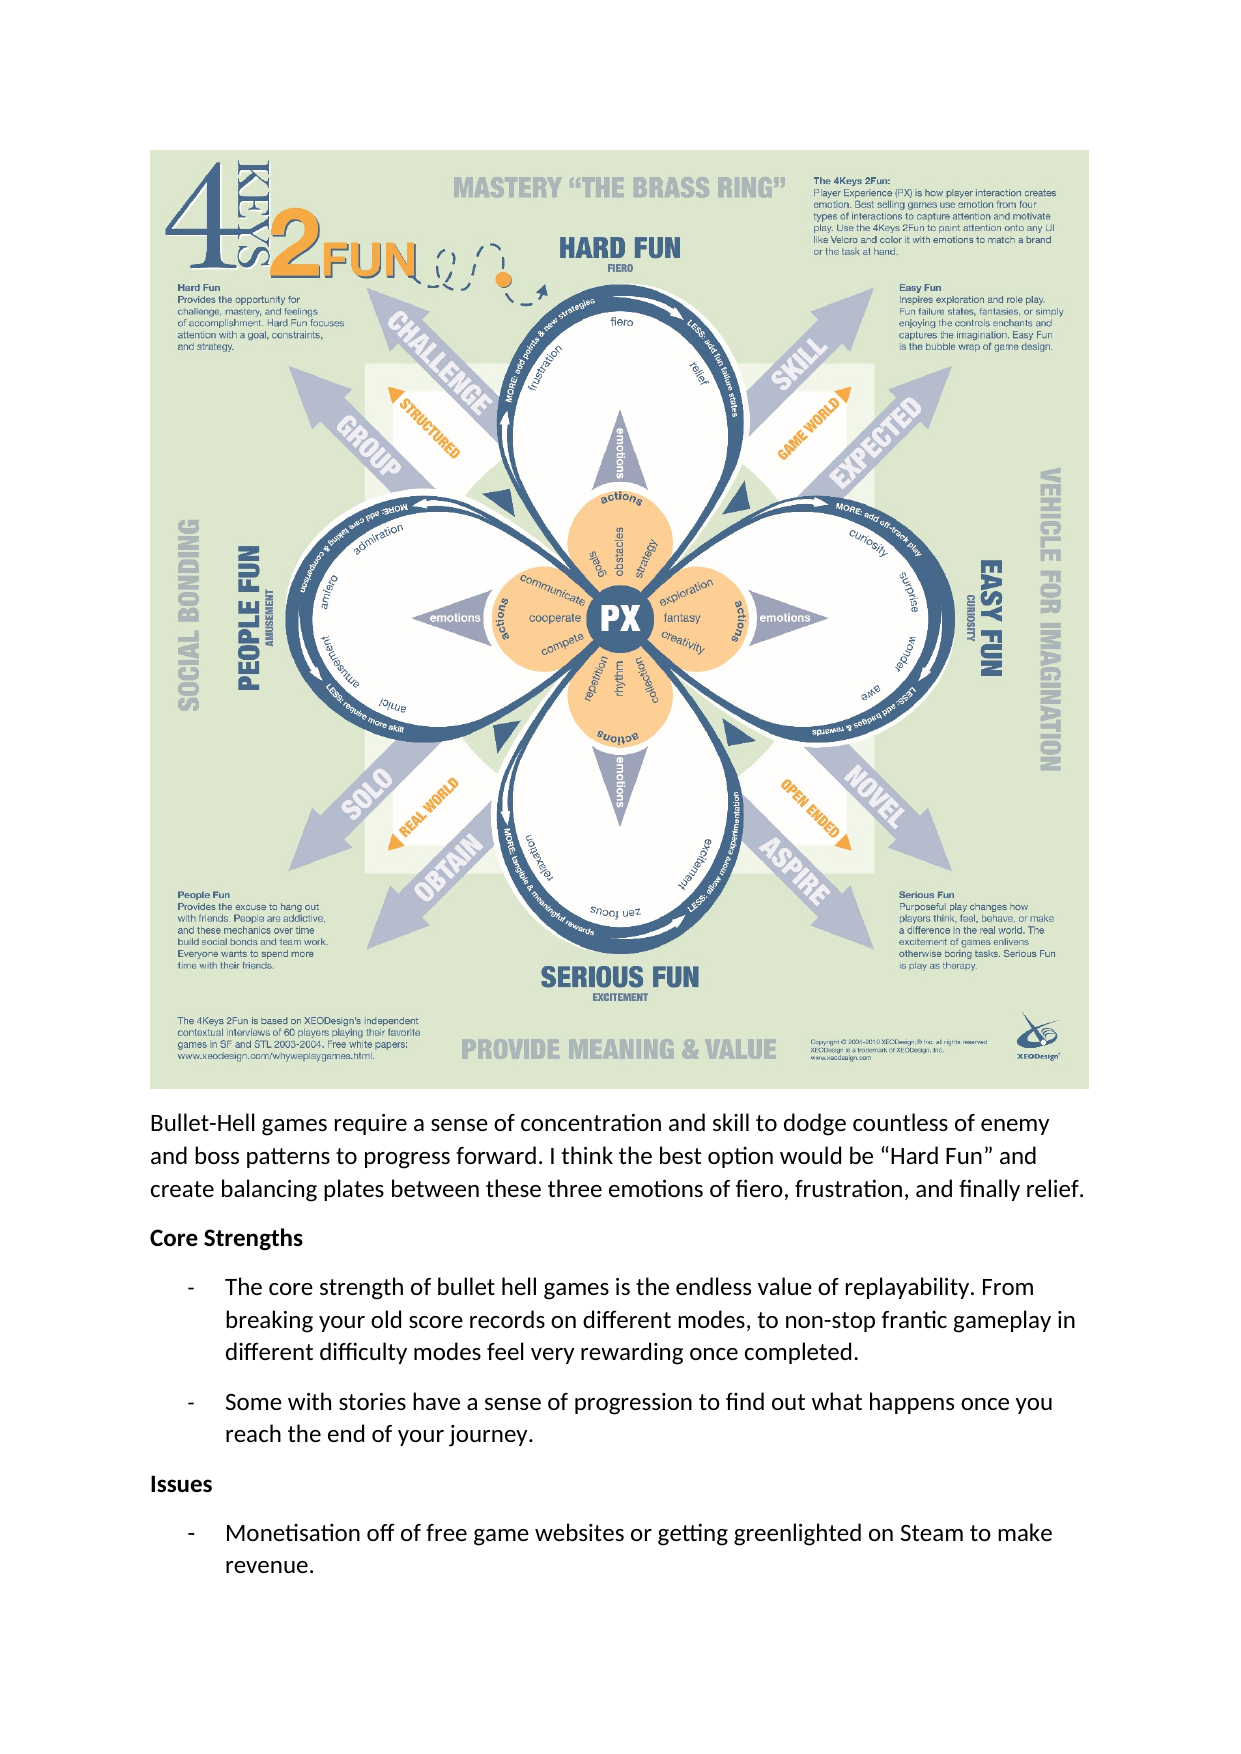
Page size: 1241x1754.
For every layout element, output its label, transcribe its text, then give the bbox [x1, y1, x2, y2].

list Some with stories have a sense of progression to find out what happens once you reach the end of your journey. [187, 1386, 1090, 1449]
list The core strength of bullet hell games is the endless value of replayability. From breaking your old score records on different modes, to non-stop frantic gameplay in different difficulty modes feel very rewarding once completed. [187, 1271, 1090, 1367]
text Bullet-Hell games require a sense of concentration and skill to dodge countless of enemy and boss patterns to progress forward. I think the best option would be “Hard Fun” and create balancing plates between these three emotions of fiero, frustration, and finally relief. [150, 1108, 1090, 1203]
list Monetisation off of free game websites or getting greenlighted on Steam to make revenue. [187, 1517, 1090, 1580]
text Issues [150, 1468, 1090, 1498]
text Core Strengths [150, 1222, 1090, 1253]
